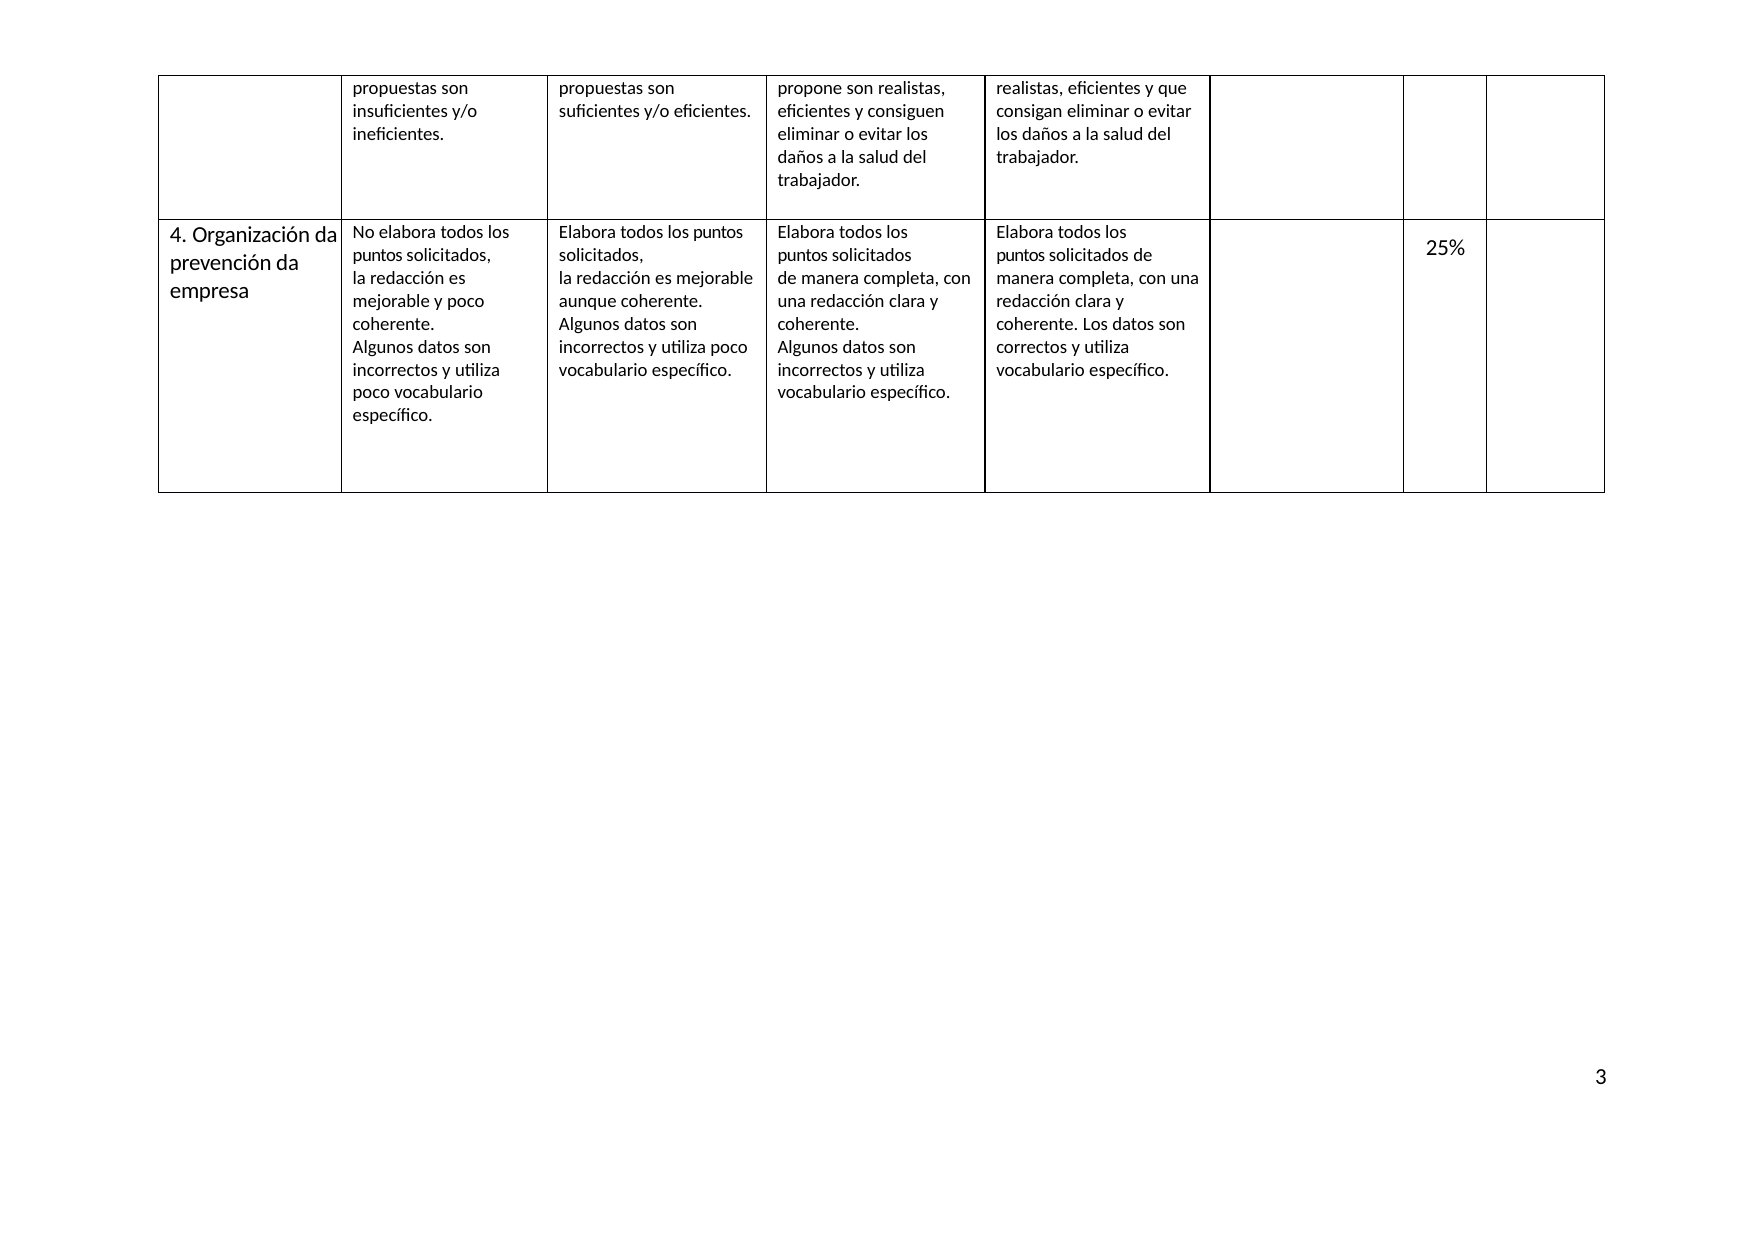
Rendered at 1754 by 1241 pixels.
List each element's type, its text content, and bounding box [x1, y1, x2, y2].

table_cell 4. Organización da prevención da empresa [159, 220, 341, 492]
table_cell Elabora todos los puntos solicitados de manera completa, con una redacción clara y coherente. Los datos son correctos y utiliza vocabulario específico. [986, 220, 1209, 492]
table_cell [159, 76, 341, 219]
table_cell propone son realistas, eficientes y consiguen eliminar o evitar los daños a la salud del trabajador. [767, 76, 984, 219]
table_cell realistas, eficientes y que consigan eliminar o evitar los daños a la salud del trabajador. [986, 76, 1209, 219]
table_cell [1487, 220, 1604, 492]
table_cell propuestas son insuficientes y/o ineficientes. [342, 76, 547, 219]
table_cell 25% [1404, 220, 1486, 492]
table_cell [1404, 76, 1486, 219]
table_cell propuestas son suficientes y/o eficientes. [548, 76, 766, 219]
table_cell [1487, 76, 1604, 219]
table_cell Elabora todos los puntos solicitados, la redacción es mejorable aunque coherente. Algunos datos son incorrectos y utiliza poco vocabulario específico. [548, 220, 766, 492]
table_cell [1211, 220, 1403, 492]
table_cell Elabora todos los puntos solicitados de manera completa, con una redacción clara y coherente. Algunos datos son incorrectos y utiliza vocabulario específico. [767, 220, 984, 492]
table_cell No elabora todos los puntos solicitados, la redacción es mejorable y poco coherente. Algunos datos son incorrectos y utiliza poco vocabulario específico. [342, 220, 547, 492]
table_cell [1211, 76, 1403, 219]
